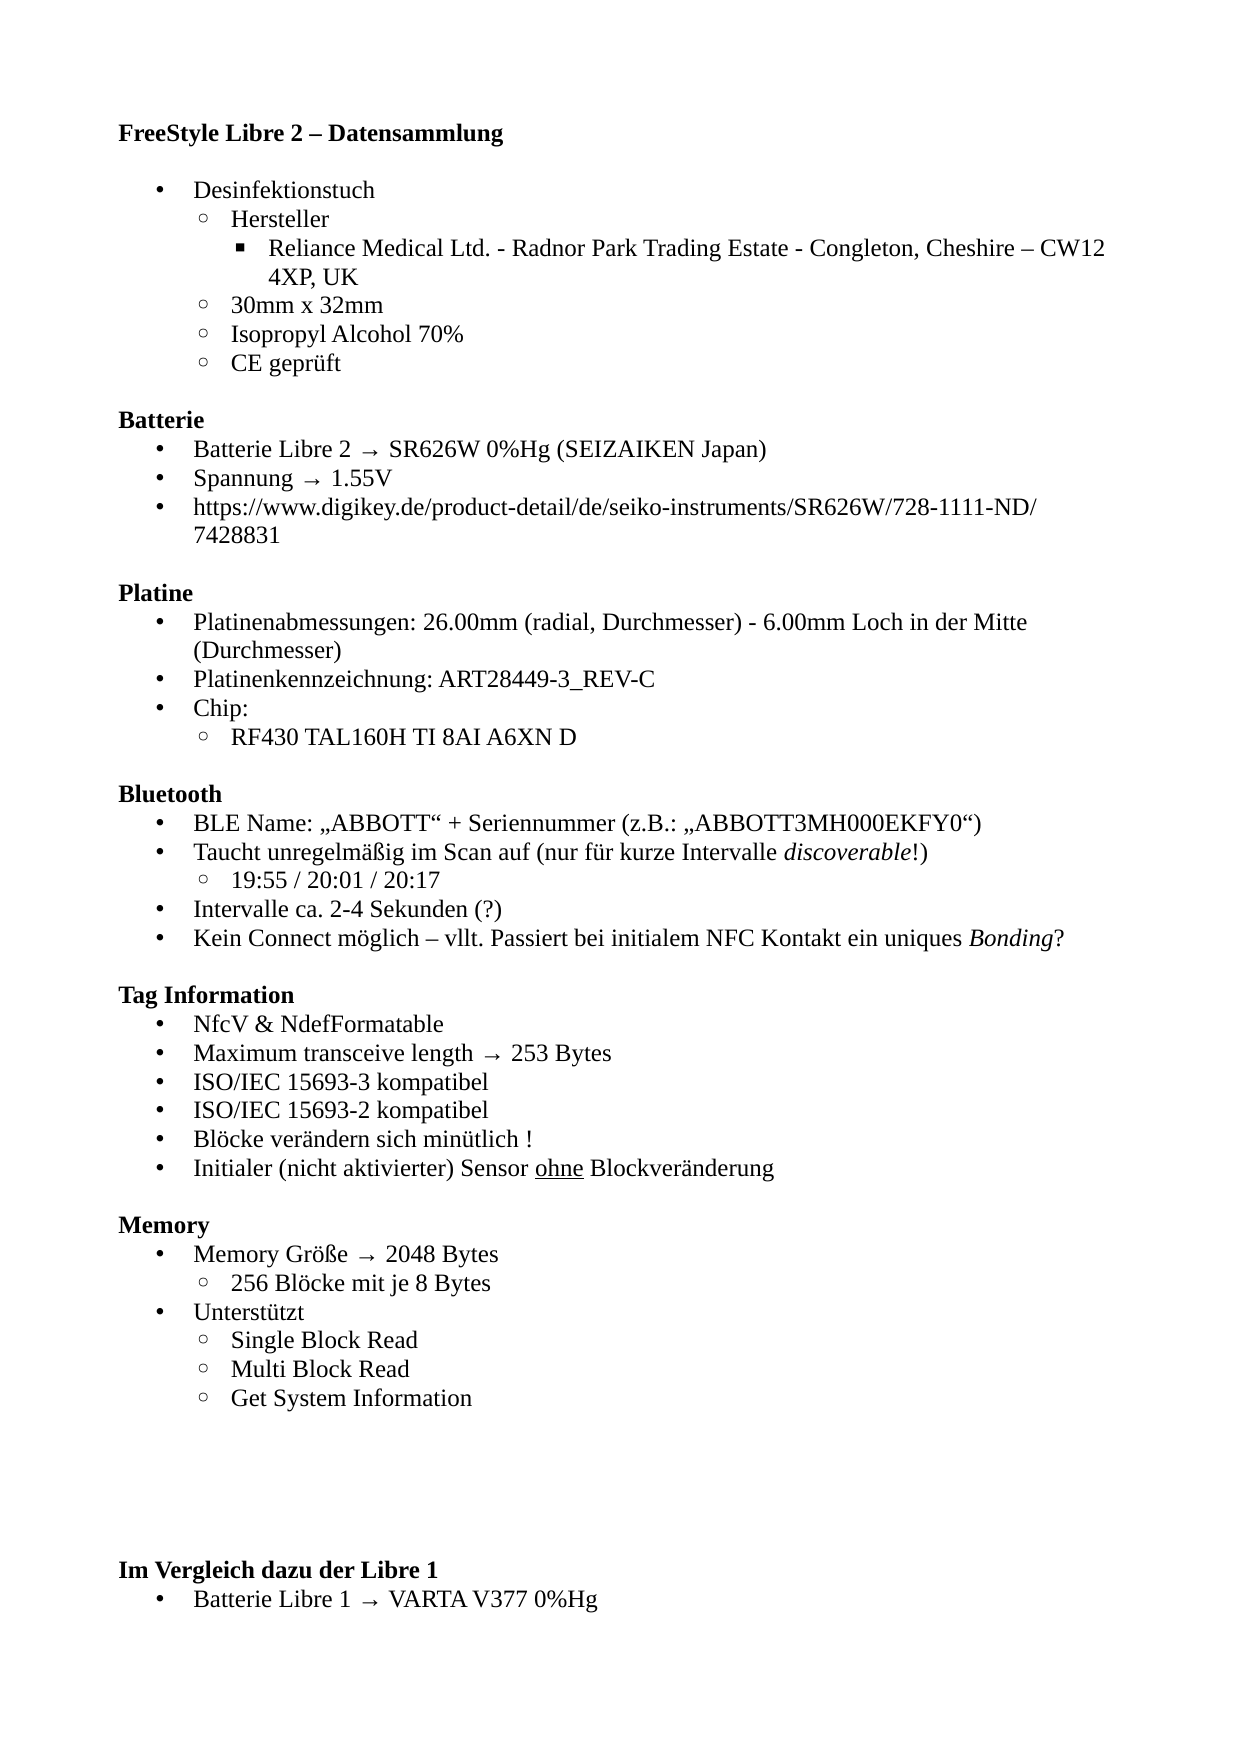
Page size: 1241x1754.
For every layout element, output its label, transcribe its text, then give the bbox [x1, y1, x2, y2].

list Initialer (nicht aktivierter) Sensor ohne Blockveränderung [156, 1153, 1122, 1182]
list Platinenabmessungen: 26.00mm (radial, Durchmesser) - 6.00mm Loch in der Mitte (Durchmesser) [156, 607, 1122, 664]
list https://www.digikey.de/product-detail/de/seiko-instruments/SR626W/728-1111-ND/7428831 [156, 492, 1122, 549]
text Im Vergleich dazu der Libre 1 [118, 1556, 1122, 1584]
text FreeStyle Libre 2 – Datensammlung [118, 118, 1122, 147]
list Maximum transceive length → 253 Bytes [156, 1038, 1122, 1067]
list NfcV & NdefFormatable [156, 1009, 1122, 1038]
list 19:55 / 20:01 / 20:17 [193, 866, 1122, 894]
list ISO/IEC 15693-3 kompatibel [156, 1067, 1122, 1096]
list Desinfektionstuch [156, 176, 1122, 204]
list ISO/IEC 15693-2 kompatibel [156, 1096, 1122, 1124]
list Chip: [156, 693, 1122, 722]
text Memory [118, 1211, 1122, 1239]
list Isopropyl Alcohol 70% [193, 319, 1122, 348]
list CE geprüft [193, 348, 1122, 377]
text Platine [118, 578, 1122, 607]
list Intervalle ca. 2-4 Sekunden (?) [156, 894, 1122, 923]
list Hersteller [193, 204, 1122, 233]
list 256 Blöcke mit je 8 Bytes [193, 1268, 1122, 1297]
list Spannung → 1.55V [156, 463, 1122, 492]
text Bluetooth [118, 779, 1122, 808]
list Platinenkennzeichnung: ART28449-3_REV-C [156, 664, 1122, 693]
text Tag Information [118, 981, 1122, 1009]
list Kein Connect möglich – vllt. Passiert bei initialem NFC Kontakt ein uniques Bonding? [156, 923, 1122, 952]
list Multi Block Read [193, 1354, 1122, 1383]
list Taucht unregelmäßig im Scan auf (nur für kurze Intervalle discoverable!) [156, 837, 1122, 866]
list Reliance Medical Ltd. - Radnor Park Trading Estate - Congleton, Cheshire – CW12 4XP, UK [231, 233, 1122, 291]
list Blöcke verändern sich minütlich ! [156, 1124, 1122, 1153]
list Single Block Read [193, 1326, 1122, 1354]
list Get System Information [193, 1383, 1122, 1412]
list BLE Name: „ABBOTT“ + Seriennummer (z.B.: „ABBOTT3MH000EKFY0“) [156, 808, 1122, 837]
list Batterie Libre 1 → VARTA V377 0%Hg [156, 1584, 1122, 1613]
list RF430 TAL160H TI 8AI A6XN D [193, 722, 1122, 751]
list Unterstützt [156, 1297, 1122, 1326]
text Batterie [118, 406, 1122, 434]
list Batterie Libre 2 → SR626W 0%Hg (SEIZAIKEN Japan) [156, 434, 1122, 463]
list Memory Größe → 2048 Bytes [156, 1239, 1122, 1268]
list 30mm x 32mm [193, 291, 1122, 319]
